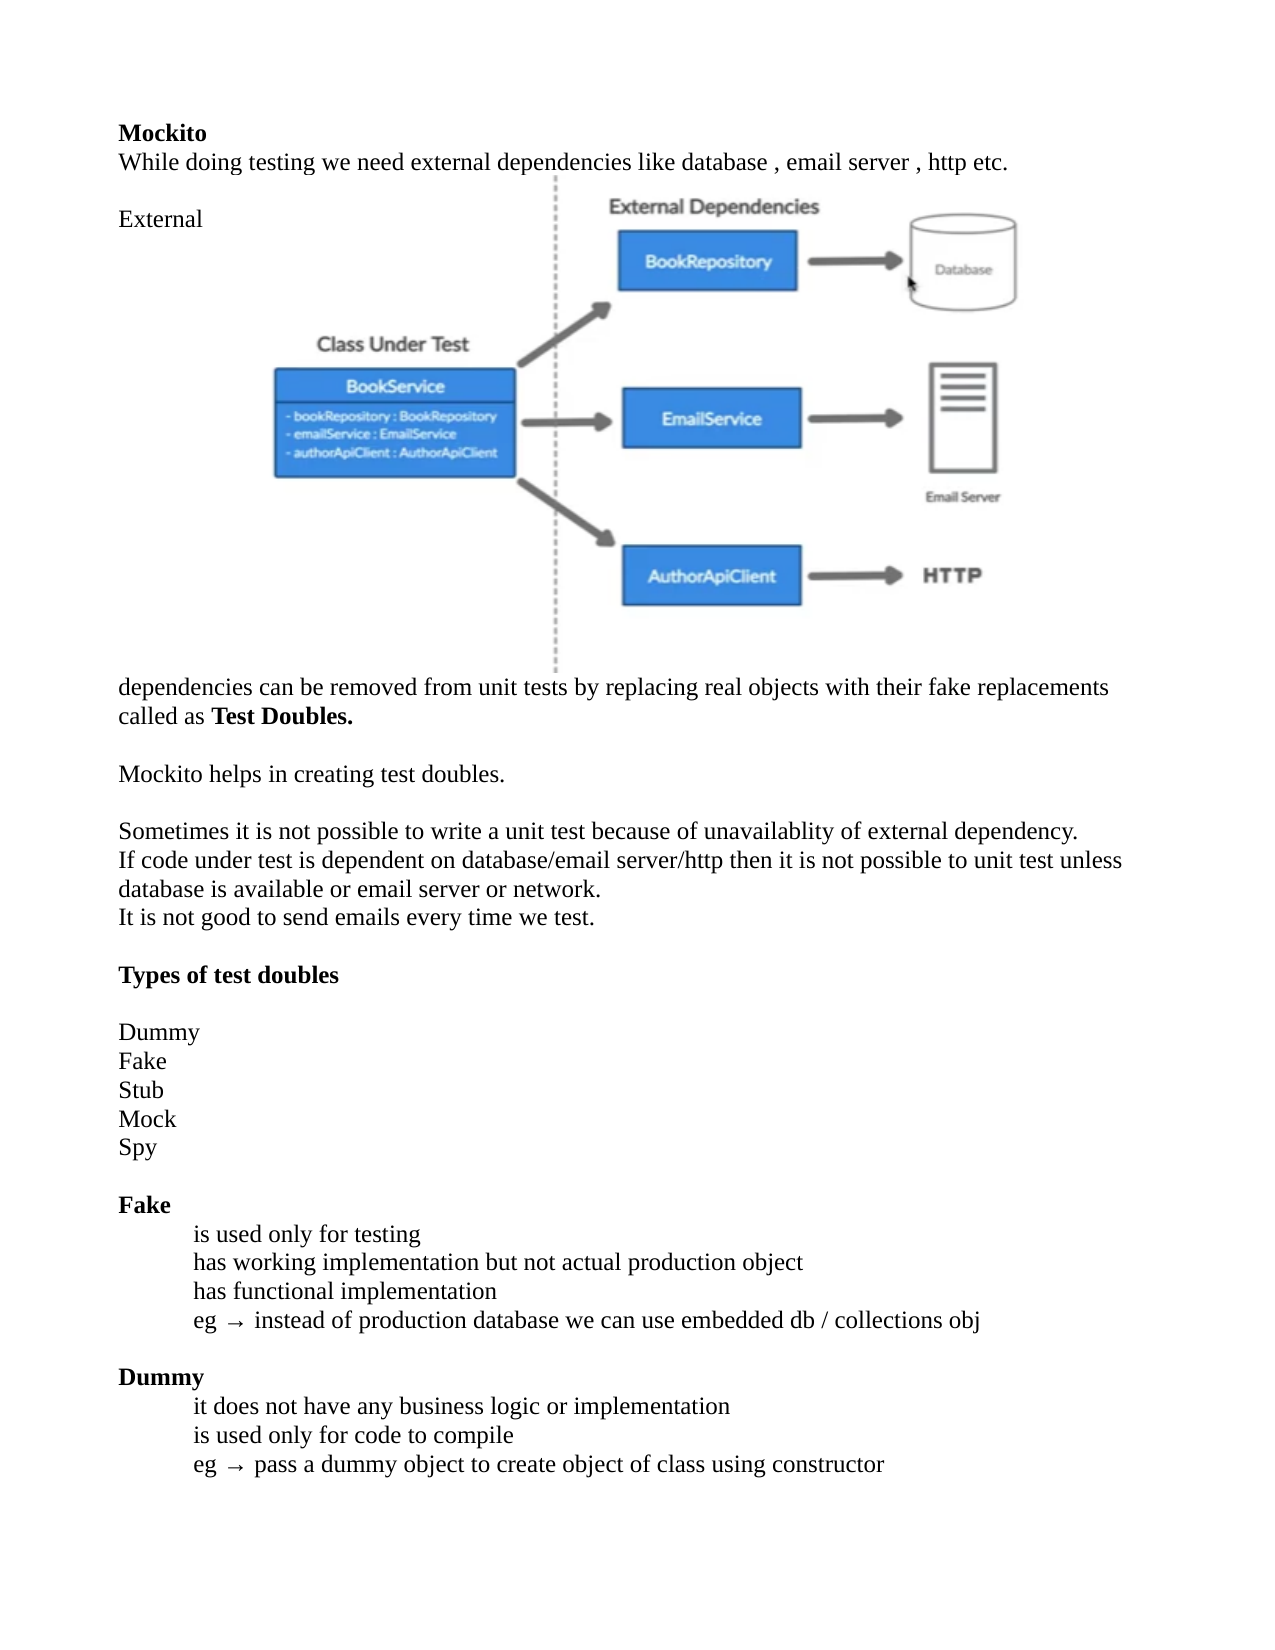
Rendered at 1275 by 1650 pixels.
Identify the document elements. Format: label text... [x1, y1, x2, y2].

text Dummy [118, 1362, 1157, 1391]
text While doing testing we need external dependencies like database , email server , http etc. [118, 147, 1157, 176]
text Types of test doubles [118, 960, 1157, 989]
text Mockito helps in creating test doubles. [118, 759, 1157, 787]
text has functional implementation [118, 1276, 1157, 1305]
text Spy [118, 1132, 1157, 1161]
text is used only for code to compile [118, 1420, 1157, 1449]
text eg → instead of production database we can use embedded db / collections obj [118, 1305, 1157, 1334]
text Fake [118, 1190, 1157, 1219]
text has working implementation but not actual production object [118, 1247, 1157, 1276]
text Dummy [118, 1017, 1157, 1046]
text Stub [118, 1075, 1157, 1104]
text If code under test is dependent on database/email server/http then it is not possible to unit test unless database is available or email server or network. [118, 845, 1157, 902]
text Sometimes it is not possible to write a unit test because of unavailablity of external dependency. [118, 816, 1157, 845]
picture [217, 175, 1058, 673]
text is used only for testing [118, 1219, 1157, 1247]
text eg → pass a dummy object to create object of class using constructor [118, 1449, 1157, 1477]
text it does not have any business logic or implementation [118, 1391, 1157, 1420]
text It is not good to send emails every time we test. [118, 902, 1157, 931]
text Mockito [118, 118, 1157, 147]
text Fake [118, 1046, 1157, 1075]
text External dependencies can be removed from unit tests by replacing real objects with their fake replacements called as Test Doubles. [118, 204, 1157, 730]
text Mock [118, 1104, 1157, 1132]
